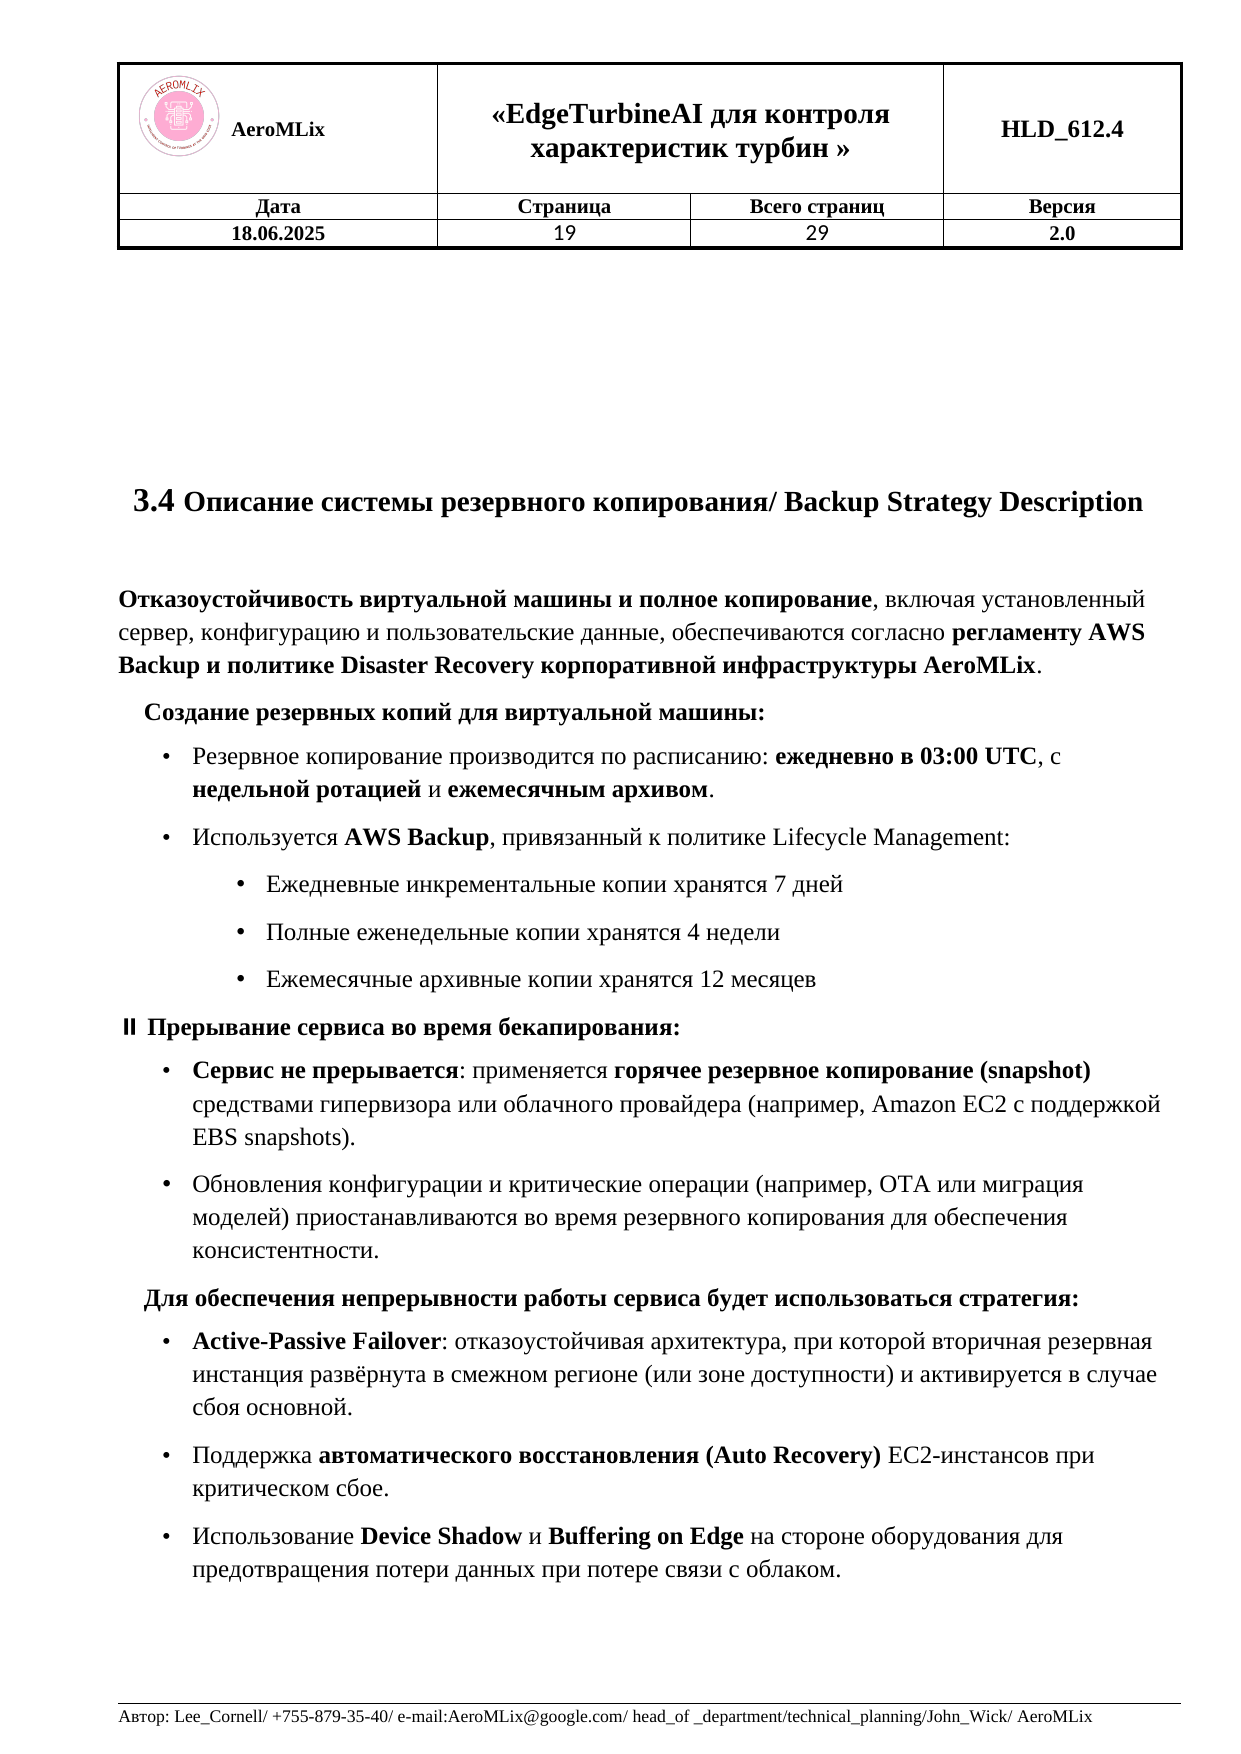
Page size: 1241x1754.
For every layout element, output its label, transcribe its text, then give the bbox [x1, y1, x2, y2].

text Отказоустойчивость виртуальной машины и полное копирование, включая установленный сервер, конфигурацию и пользовательские данные, обеспечиваются согласно регламенту AWS Backup и политике Disaster Recovery корпоративной инфраструктуры AeroMLix. [118, 584, 1181, 679]
list Сервис не прерывается: применяется горячее резервное копирование (snapshot) средствами гипервизора или облачного провайдера (например, Amazon EC2 с поддержкой EBS snapshots). [162, 1056, 1181, 1150]
list Поддержка автоматического восстановления (Auto Recovery) EC2-инстансов при критическом сбое. [162, 1440, 1181, 1502]
list Ежедневные инкрементальные копии хранятся 7 дней [236, 869, 1181, 898]
list Использование Device Shadow и Buffering on Edge на стороне оборудования для предотвращения потери данных при потере связи с облаком. [162, 1521, 1181, 1582]
subtitle ⏸ Прерывание сервиса во время бекапирования: [118, 1012, 1181, 1041]
list Полные еженедельные копии хранятся 4 недели [236, 917, 1181, 946]
list Обновления конфигурации и критические операции (например, OTA или миграция моделей) приостанавливаются во время резервного копирования для обеспечения консистентности. [162, 1169, 1181, 1264]
list Резервное копирование производится по расписанию: ежедневно в 03:00 UTC, с недельной ротацией и ежемесячным архивом. [162, 741, 1181, 803]
subtitle Описание системы резервного копирования/ Backup Strategy Description [133, 481, 1181, 519]
list Используется AWS Backup, привязанный к политике Lifecycle Management: [162, 822, 1181, 850]
list Ежемесячные архивные копии хранятся 12 месяцев [236, 964, 1181, 993]
list Active-Passive Failover: отказоустойчивая архитектура, при которой вторичная резервная инстанция развёрнута в смежном регионе (или зоне доступности) и активируется в случае сбоя основной. [162, 1326, 1181, 1421]
subtitle 🔄 Для обеспечения непрерывности работы сервиса будет использоваться стратегия: [118, 1283, 1181, 1312]
subtitle 🔁 Создание резервных копий для виртуальной машины: [118, 697, 1181, 726]
picture [138, 75, 220, 157]
